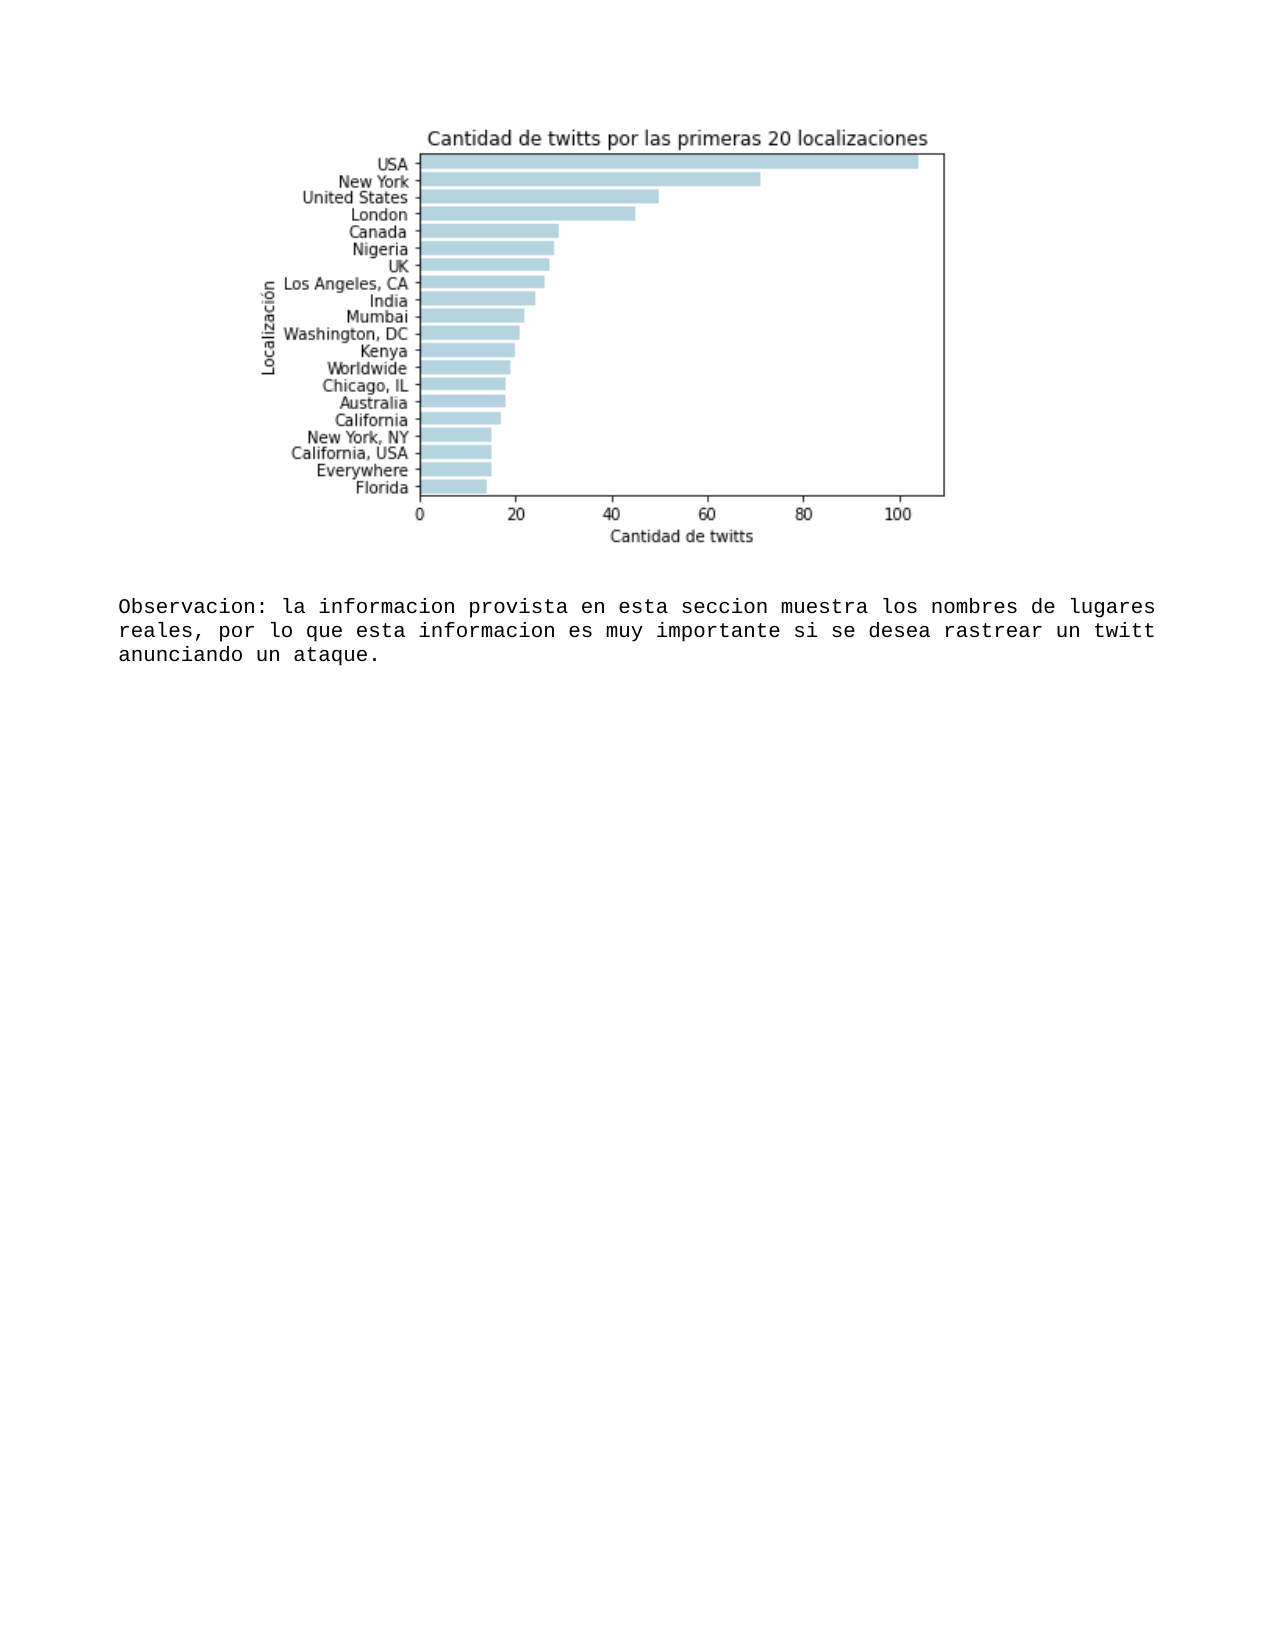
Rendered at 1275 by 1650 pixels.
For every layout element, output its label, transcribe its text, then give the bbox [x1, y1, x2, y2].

text Observacion: la informacion provista en esta seccion muestra los nombres de lugares reales, por lo que esta informacion es muy importante si se desea rastrear un twitt anunciando un ataque. [118, 596, 1157, 667]
picture [251, 120, 953, 555]
